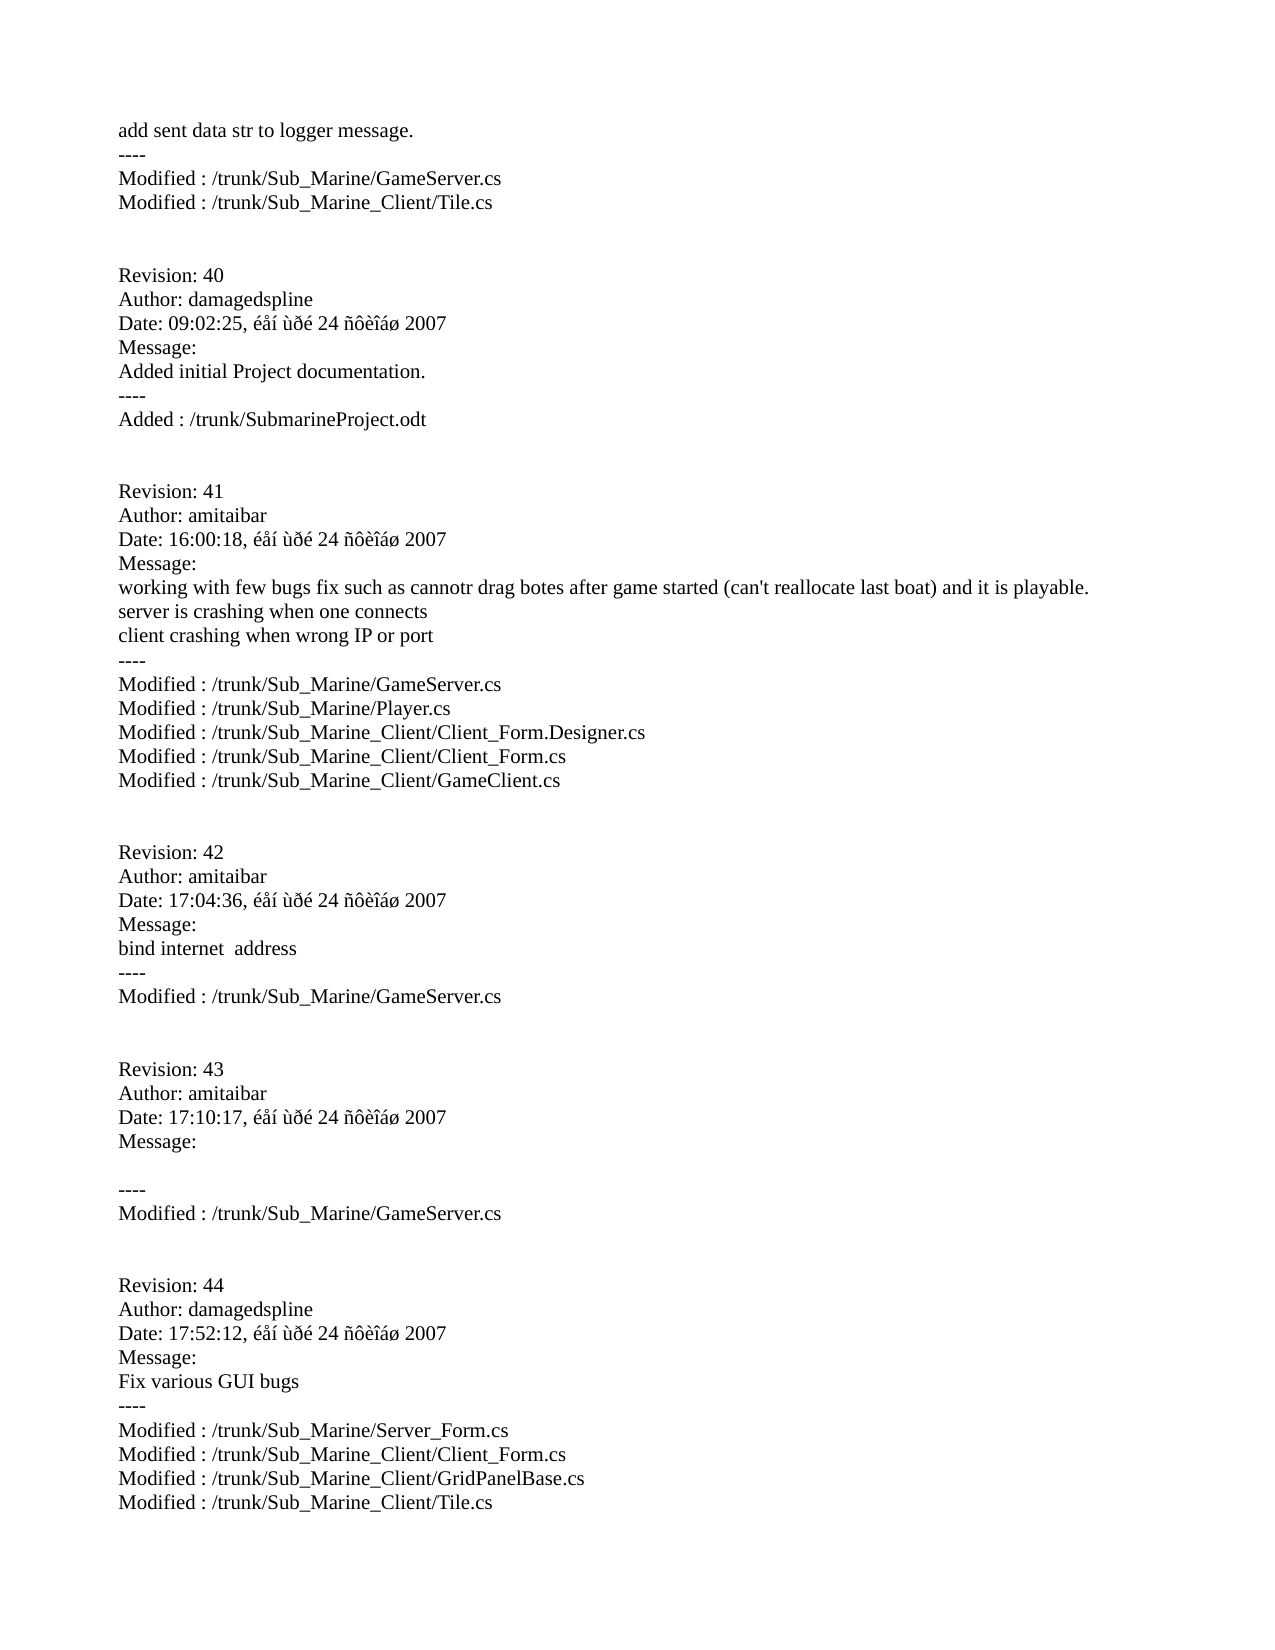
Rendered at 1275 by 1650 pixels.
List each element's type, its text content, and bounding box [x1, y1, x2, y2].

text Modified : /trunk/Sub_Marine/GameServer.cs [118, 166, 1157, 190]
text Modified : /trunk/Sub_Marine/GameServer.cs [118, 1201, 1157, 1225]
text Revision: 43 [118, 1057, 1157, 1081]
text Modified : /trunk/Sub_Marine_Client/GridPanelBase.cs [118, 1466, 1157, 1490]
text Date: 16:00:18, éåí ùðé 24 ñôèîáø 2007 [118, 527, 1157, 551]
text Added : /trunk/SubmarineProject.odt [118, 407, 1157, 431]
text Modified : /trunk/Sub_Marine_Client/Tile.cs [118, 190, 1157, 214]
text Date: 09:02:25, éåí ùðé 24 ñôèîáø 2007 [118, 311, 1157, 335]
text Message: [118, 1345, 1157, 1369]
text Message: [118, 1129, 1157, 1153]
text Modified : /trunk/Sub_Marine_Client/Client_Form.cs [118, 744, 1157, 768]
text Modified : /trunk/Sub_Marine/Server_Form.cs [118, 1417, 1157, 1442]
text bind internet address [118, 936, 1157, 960]
text Fix various GUI bugs [118, 1369, 1157, 1393]
text Modified : /trunk/Sub_Marine_Client/GameClient.cs [118, 768, 1157, 792]
text Added initial Project documentation. [118, 359, 1157, 383]
text Date: 17:10:17, éåí ùðé 24 ñôèîáø 2007 [118, 1105, 1157, 1129]
text ---- [118, 142, 1157, 166]
text Author: amitaibar [118, 503, 1157, 527]
text Modified : /trunk/Sub_Marine_Client/Tile.cs [118, 1490, 1157, 1514]
text server is crashing when one connects [118, 599, 1157, 623]
text Author: damagedspline [118, 287, 1157, 311]
text Modified : /trunk/Sub_Marine_Client/Client_Form.Designer.cs [118, 720, 1157, 744]
text Revision: 44 [118, 1273, 1157, 1297]
text Date: 17:52:12, éåí ùðé 24 ñôèîáø 2007 [118, 1321, 1157, 1345]
text Revision: 41 [118, 479, 1157, 503]
text Author: amitaibar [118, 864, 1157, 888]
text Message: [118, 551, 1157, 575]
text Modified : /trunk/Sub_Marine/GameServer.cs [118, 984, 1157, 1008]
text Author: damagedspline [118, 1297, 1157, 1321]
text ---- [118, 383, 1157, 407]
text ---- [118, 1177, 1157, 1201]
text Message: [118, 912, 1157, 936]
text ---- [118, 1393, 1157, 1417]
text Author: amitaibar [118, 1081, 1157, 1105]
text Message: [118, 335, 1157, 359]
text Revision: 40 [118, 262, 1157, 287]
text ---- [118, 647, 1157, 672]
text ---- [118, 960, 1157, 984]
text working with few bugs fix such as cannotr drag botes after game started (can't reallocate last boat) and it is playable. [118, 575, 1157, 599]
text Modified : /trunk/Sub_Marine/Player.cs [118, 696, 1157, 720]
text Modified : /trunk/Sub_Marine_Client/Client_Form.cs [118, 1442, 1157, 1466]
text Modified : /trunk/Sub_Marine/GameServer.cs [118, 672, 1157, 696]
text add sent data str to logger message. [118, 118, 1157, 142]
text Date: 17:04:36, éåí ùðé 24 ñôèîáø 2007 [118, 888, 1157, 912]
text client crashing when wrong IP or port [118, 623, 1157, 647]
text Revision: 42 [118, 840, 1157, 864]
